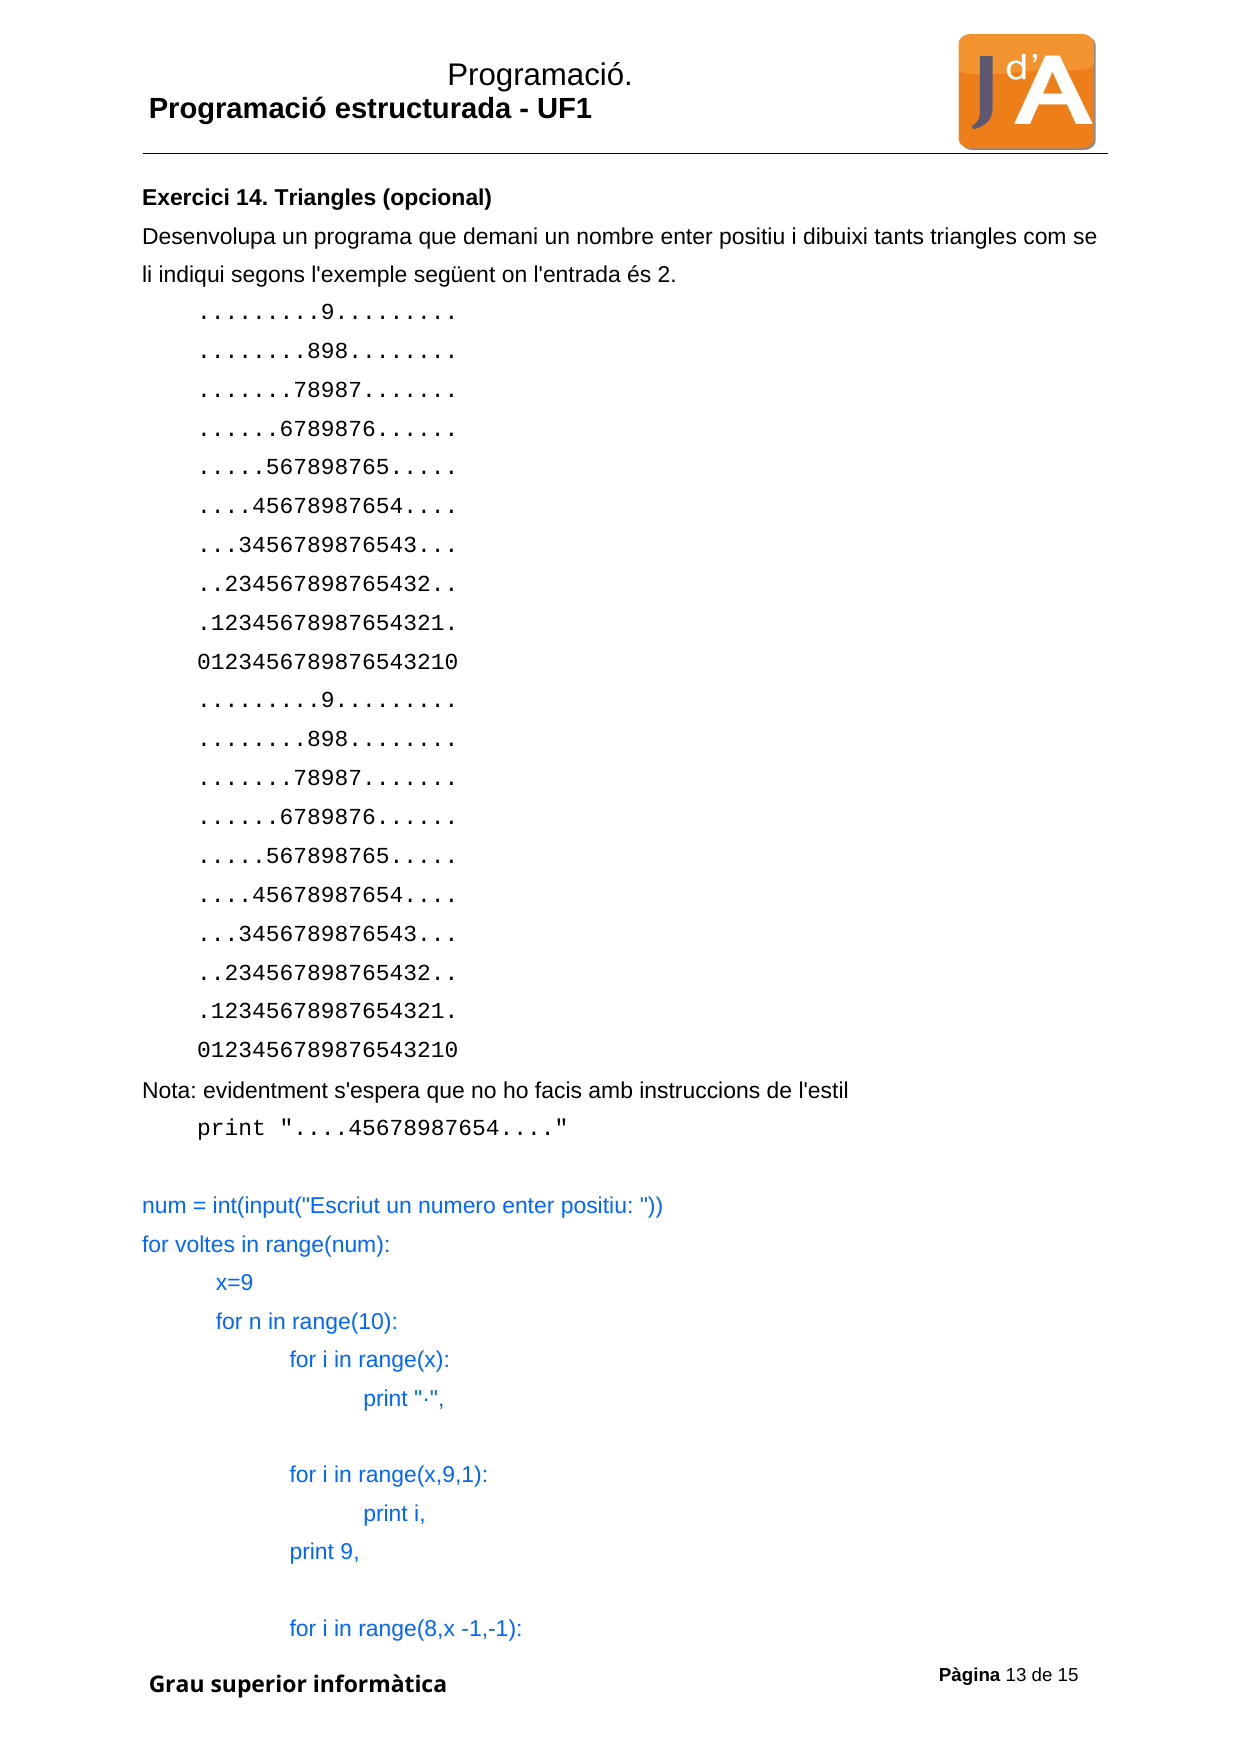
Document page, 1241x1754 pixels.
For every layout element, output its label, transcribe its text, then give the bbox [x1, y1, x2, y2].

text for i in range(x): [142, 1347, 1107, 1372]
text .12345678987654321. [142, 1000, 1107, 1026]
text ........898........ [142, 728, 1107, 754]
text Exercici 14. Triangles (opcional) [142, 185, 1107, 211]
text ...3456789876543... [142, 533, 1107, 559]
text ..234567898765432.. [142, 572, 1107, 598]
text for n in range(10): [142, 1308, 1107, 1334]
text print "·", [142, 1385, 1107, 1411]
text for i in range(x,9,1): [142, 1462, 1107, 1488]
text .......78987....... [142, 767, 1107, 792]
text ......6789876...... [142, 417, 1107, 443]
picture [958, 34, 1096, 150]
text ..234567898765432.. [142, 961, 1107, 987]
text print 9, [142, 1539, 1107, 1565]
text Desenvolupa un programa que demani un nombre enter positiu i dibuixi tants triangles com se li indiqui segons l'exemple següent on l'entrada és 2. [142, 223, 1107, 287]
text .......78987....... [142, 378, 1107, 404]
text 0123456789876543210 [142, 1038, 1107, 1064]
text for voltes in range(num): [142, 1232, 1107, 1257]
text ....45678987654.... [142, 883, 1107, 909]
text print "....45678987654...." [142, 1116, 1107, 1142]
text .....567898765..... [142, 456, 1107, 482]
text .........9......... [142, 689, 1107, 715]
text ....45678987654.... [142, 494, 1107, 521]
text .....567898765..... [142, 844, 1107, 870]
text ...3456789876543... [142, 922, 1107, 948]
text .12345678987654321. [142, 611, 1107, 637]
text print i, [142, 1501, 1107, 1526]
text for i in range(8,x -1,-1): [142, 1616, 1107, 1642]
text x=9 [142, 1270, 1107, 1296]
text ........898........ [142, 339, 1107, 365]
text Nota: evidentment s'espera que no ho facis amb instruccions de l'estil [142, 1077, 1107, 1103]
text ......6789876...... [142, 805, 1107, 831]
text 0123456789876543210 [142, 650, 1107, 676]
text num = int(input("Escriut un numero enter positiu: ")) [142, 1193, 1107, 1219]
text .........9......... [142, 300, 1107, 326]
